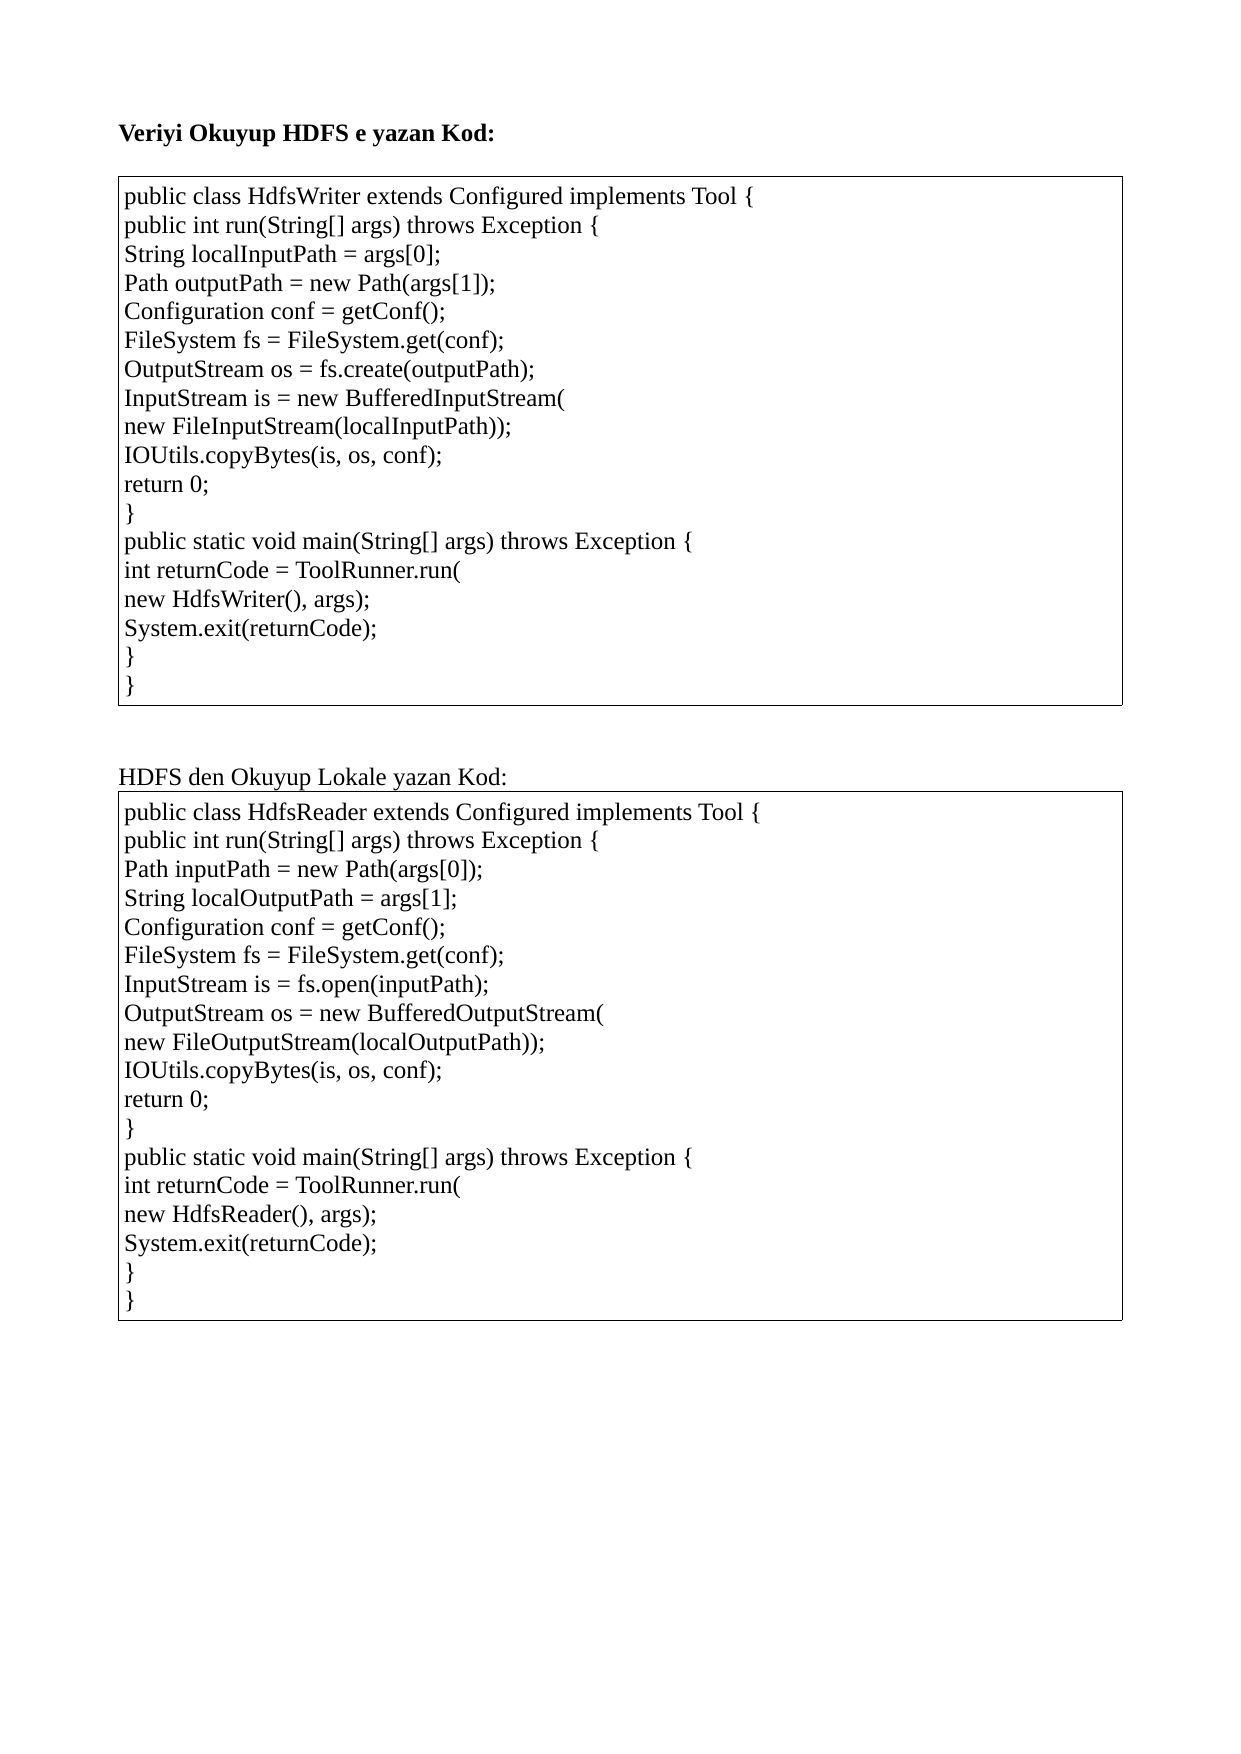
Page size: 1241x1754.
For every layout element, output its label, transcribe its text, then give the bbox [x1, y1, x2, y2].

table_header public class HdfsWriter extends Configured implements Tool { public int run(String[] args) throws Exception { String localInputPath = args[0]; Path outputPath = new Path(args[1]); Configuration conf = getConf(); FileSystem fs = FileSystem.get(conf); OutputStream os = fs.create(outputPath); InputStream is = new BufferedInputStream( new FileInputStream(localInputPath)); IOUtils.copyBytes(is, os, conf); return 0; } public static void main(String[] args) throws Exception { int returnCode = ToolRunner.run( new HdfsWriter(), args); System.exit(returnCode); } } [119, 177, 1122, 705]
text Veriyi Okuyup HDFS e yazan Kod: [118, 118, 1122, 147]
text HDFS den Okuyup Lokale yazan Kod: [118, 762, 1122, 791]
table_header public class HdfsReader extends Configured implements Tool { public int run(String[] args) throws Exception { Path inputPath = new Path(args[0]); String localOutputPath = args[1]; Configuration conf = getConf(); FileSystem fs = FileSystem.get(conf); InputStream is = fs.open(inputPath); OutputStream os = new BufferedOutputStream( new FileOutputStream(localOutputPath)); IOUtils.copyBytes(is, os, conf); return 0; } public static void main(String[] args) throws Exception { int returnCode = ToolRunner.run( new HdfsReader(), args); System.exit(returnCode); } } [119, 792, 1122, 1320]
